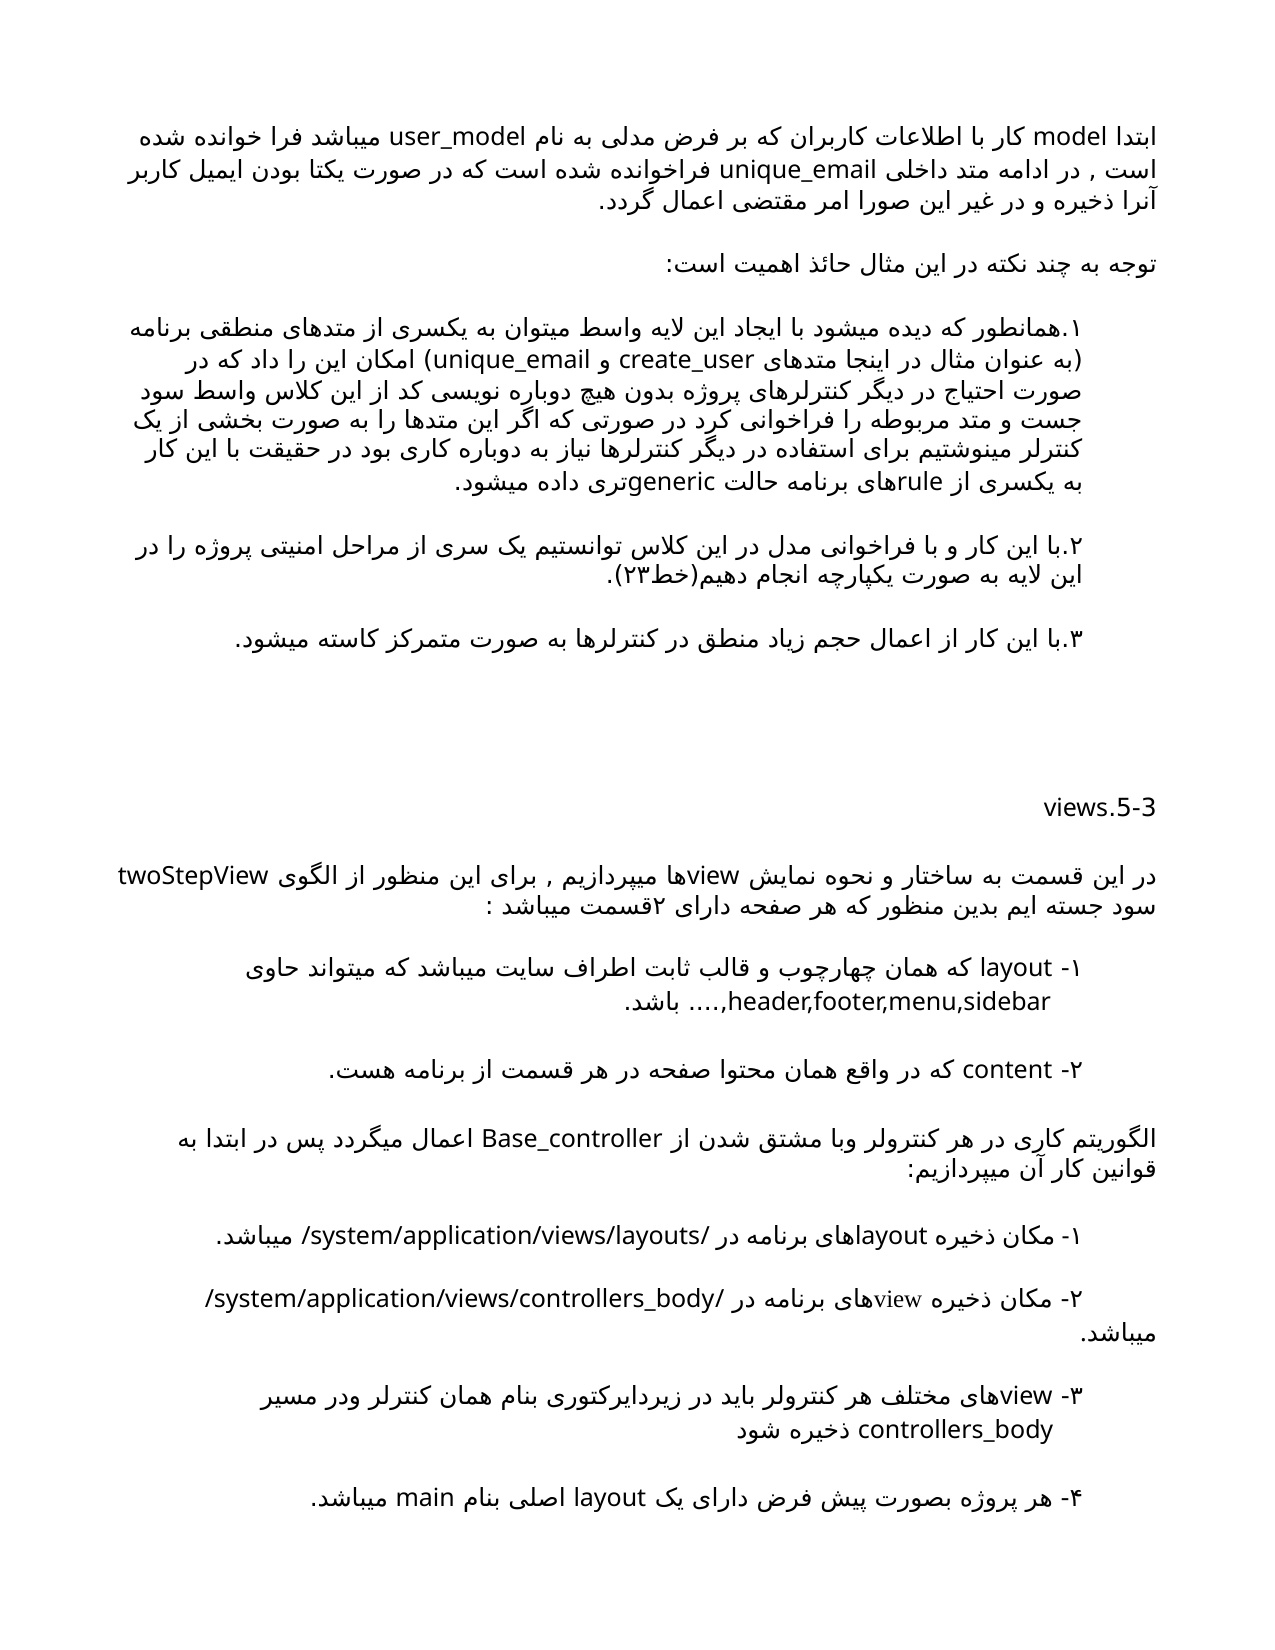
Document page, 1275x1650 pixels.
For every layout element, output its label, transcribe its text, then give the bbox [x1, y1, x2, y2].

text ۱- layout که همان چهارچوب و قالب ثابت اطراف سایت میباشد که میتواند حاوی header,footer,menu,sidebar,.... باشد. [118, 950, 1157, 1018]
text ۲- content که در واقع همان محتوا صفحه در هر قسمت از برنامه هست. [118, 1052, 1157, 1086]
text ۲- مکان ذخیره viewهای برنامه در /system/application/views/controllers_body/ میباشد. [118, 1280, 1157, 1348]
text ۴- هر پروژه بصورت پیش فرض دارای یک layout اصلی بنام main میباشد. [118, 1480, 1157, 1514]
text در ادامه ما در این مثال کار با اطلاعات کاربران را مثال زده ایم و یکی از اعمال مورد نظر ذخیره کاربر است همانطور که دیده میشود برای این کار متد create_user نوشته شده است که در آن در ابتدا model کار با اطلاعات کاربران که بر فرض مدلی به نام user_model میباشد فرا خوانده شده است , در ادامه متد داخلی unique_email فراخوانده شده است که در صورت یکتا بودن ایمیل کاربر [118, 118, 1157, 186]
text ۲.با این کار و با فراخوانی مدل در این کلاس توانستیم یک سری از مراحل امنیتی پروژه را در این لایه به صورت یکپارچه انجام دهیم(خط۲۳). [118, 532, 1083, 590]
text ۳.با این کار از اعمال حجم زیاد منطق در کنترلرها به صورت متمرکز کاسته میشود. [118, 624, 1083, 653]
text ۱.همانطور که دیده میشود با ایجاد این لایه واسط میتوان به یکسری از متدهای منطقی برنامه (به عنوان مثال در اینجا متدهای create_user و unique_email) امکان این را داد که در صورت احتیاج در دیگر کنترلرهای پروژه بدون هیچ دوباره نویسی کد از این کلاس واسط سود جست و متد مربوطه را فراخوانی کرد در صورتی که اگر این متدها را به صورت بخشی از یک کنترلر مینوشتیم برای استفاده در دیگر کنترلرها نیاز به دوباره کاری بود در حقیقت با این کار به یکسری از ruleهای برنامه حالت genericتری داده میشود. [118, 313, 1083, 497]
text الگوریتم کاری در هر کنترولر وبا مشتق شدن از Base_controller اعمال میگردد پس در ابتدا به قوانین کار آن میپردازیم: [118, 1120, 1157, 1183]
text ۱- مکان ذخیره layoutهای برنامه در /system/application/views/layouts/ میباشد. [118, 1217, 1157, 1252]
text آنرا ذخیره و در غیر این صورا امر مقتضی اعمال گردد. [118, 186, 1157, 215]
text توجه به چند نکته در این مثال حائذ اهمیت است: [118, 249, 1157, 279]
text controllers_body ذخیره شود [118, 1412, 1157, 1446]
text 5-3.views [118, 789, 1157, 823]
text در این قسمت به ساختار و نحوه نمایش viewها میپردازیم , برای این منظور از الگوی twoStepView سود جسته ایم بدین منظور که هر صفحه دارای ۲قسمت میباشد : [118, 857, 1157, 921]
text ۳- viewهای مختلف هر کنترولر باید در زیردایرکتوری بنام همان کنترلر ودر مسیر [118, 1378, 1157, 1412]
